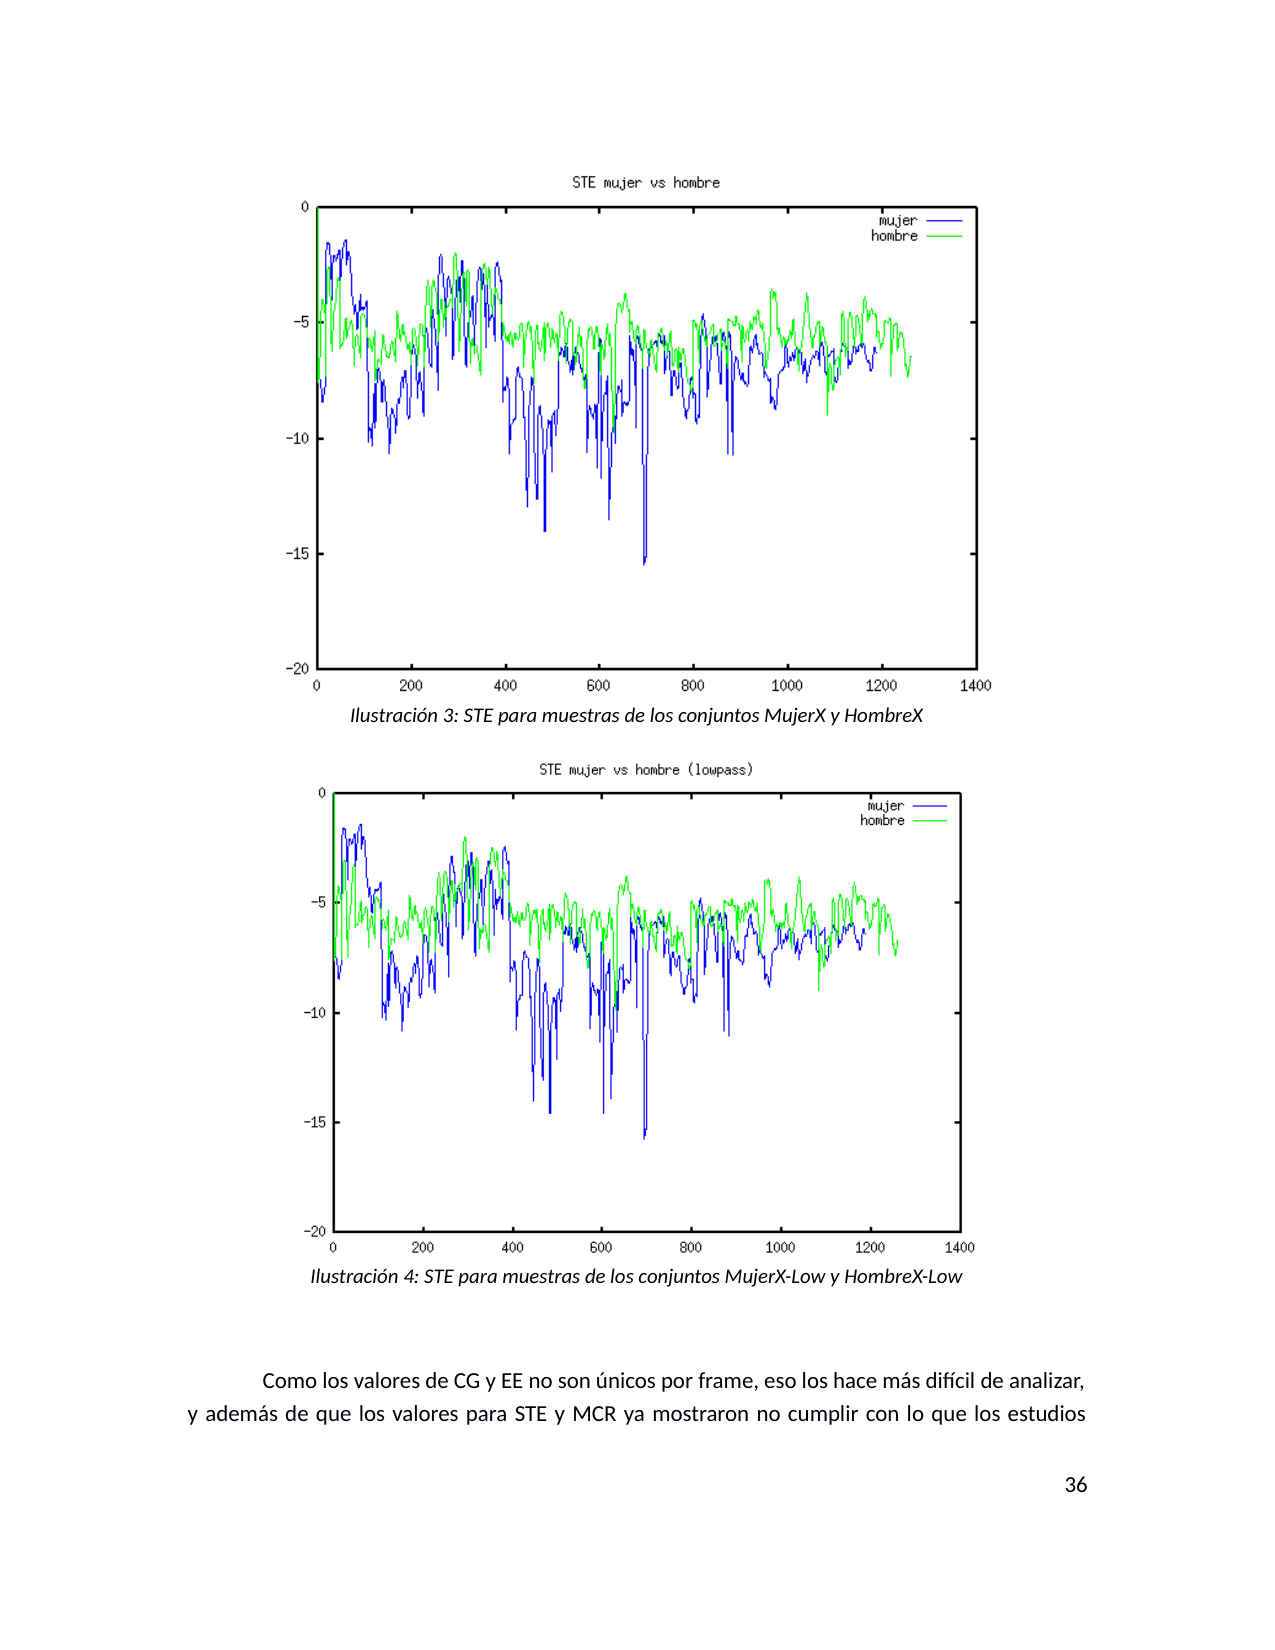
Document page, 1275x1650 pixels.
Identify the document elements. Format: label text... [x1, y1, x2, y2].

text Ilustración 4: STE para muestras de los conjuntos MujerX-Low y HombreX-Low [251, 749, 1024, 1288]
picture [297, 749, 978, 1259]
text Como los valores de CG y EE no son únicos por frame, eso los hace más difícil de analizar, y además de que los valores para STE y MCR ya mostraron no cumplir con lo que los estudios [187, 1366, 1087, 1427]
text Ilustración 3: STE para muestras de los conjuntos MujerX y HombreX [249, 162, 1026, 727]
picture [280, 162, 995, 699]
